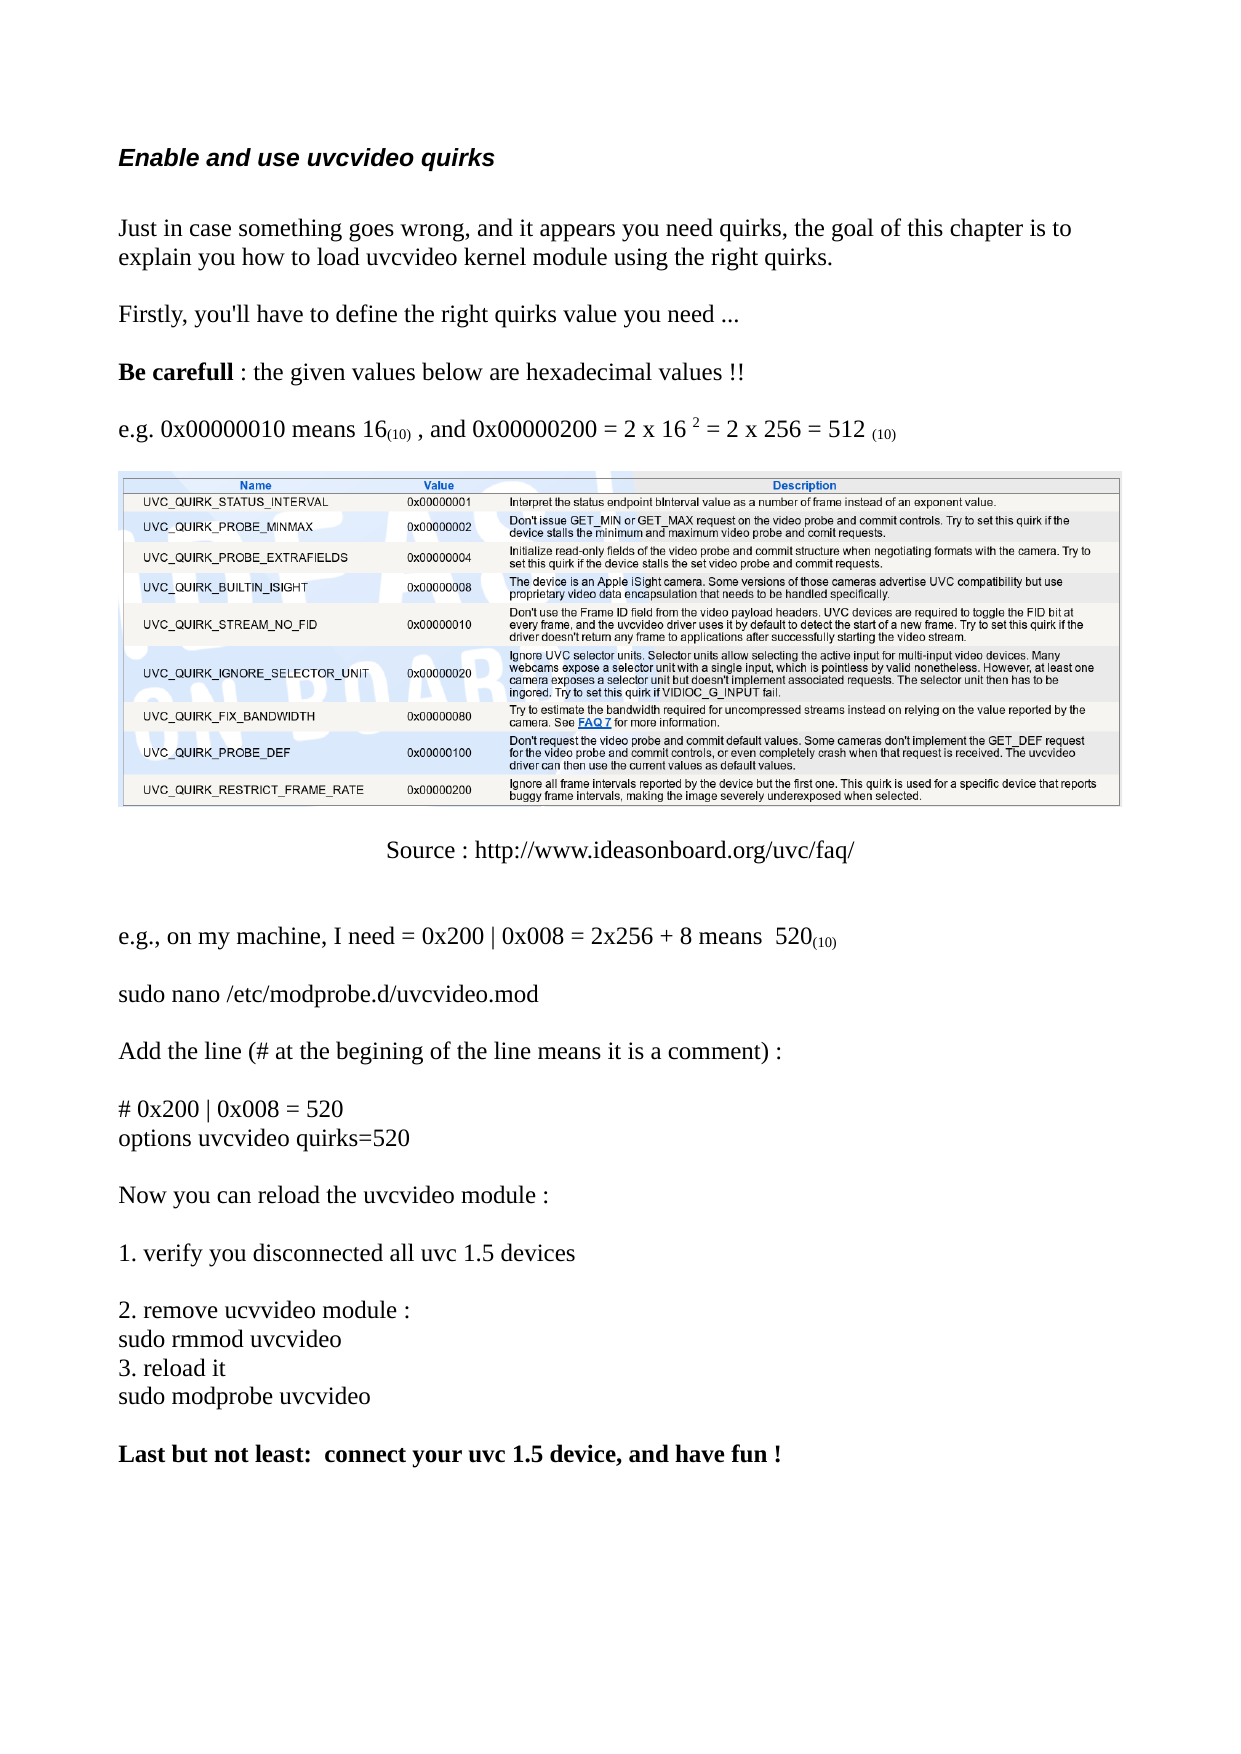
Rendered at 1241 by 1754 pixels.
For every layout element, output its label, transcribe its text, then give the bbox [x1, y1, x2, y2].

text 1. verify you disconnected all uvc 1.5 devices [118, 1238, 1122, 1266]
text sudo modprobe uvcvideo [118, 1381, 1122, 1410]
picture [118, 471, 1123, 807]
text 3. reload it [118, 1353, 1122, 1381]
text Firstly, you'll have to define the right quirks value you need ... [118, 299, 1122, 328]
text Source : http://www.ideasonboard.org/uvc/faq/ [118, 835, 1122, 864]
text sudo nano /etc/modprobe.d/uvcvideo.mod [118, 979, 1122, 1008]
text 2. remove ucvvideo module : [118, 1295, 1122, 1324]
text options uvcvideo quirks=520 [118, 1123, 1122, 1151]
text e.g. 0x00000010 means 16(10) , and 0x00000200 = 2 x 16 2 = 2 x 256 = 512 (10) [118, 414, 1122, 443]
subtitle Enable and use uvcvideo quirks [118, 143, 1122, 172]
text Now you can reload the uvcvideo module : [118, 1180, 1122, 1209]
text Last but not least: connect your uvc 1.5 device, and have fun ! [118, 1439, 1122, 1468]
text Be carefull : the given values below are hexadecimal values !! [118, 357, 1122, 385]
text Just in case something goes wrong, and it appears you need quirks, the goal of this chapter is to explain you how to load uvcvideo kernel module using the right quirks. [118, 213, 1122, 270]
text sudo rmmod uvcvideo [118, 1324, 1122, 1353]
text Add the line (# at the begining of the line means it is a comment) : [118, 1036, 1122, 1065]
text # 0x200 | 0x008 = 520 [118, 1094, 1122, 1123]
text e.g., on my machine, I need = 0x200 | 0x008 = 2x256 + 8 means 520(10) [118, 921, 1122, 950]
